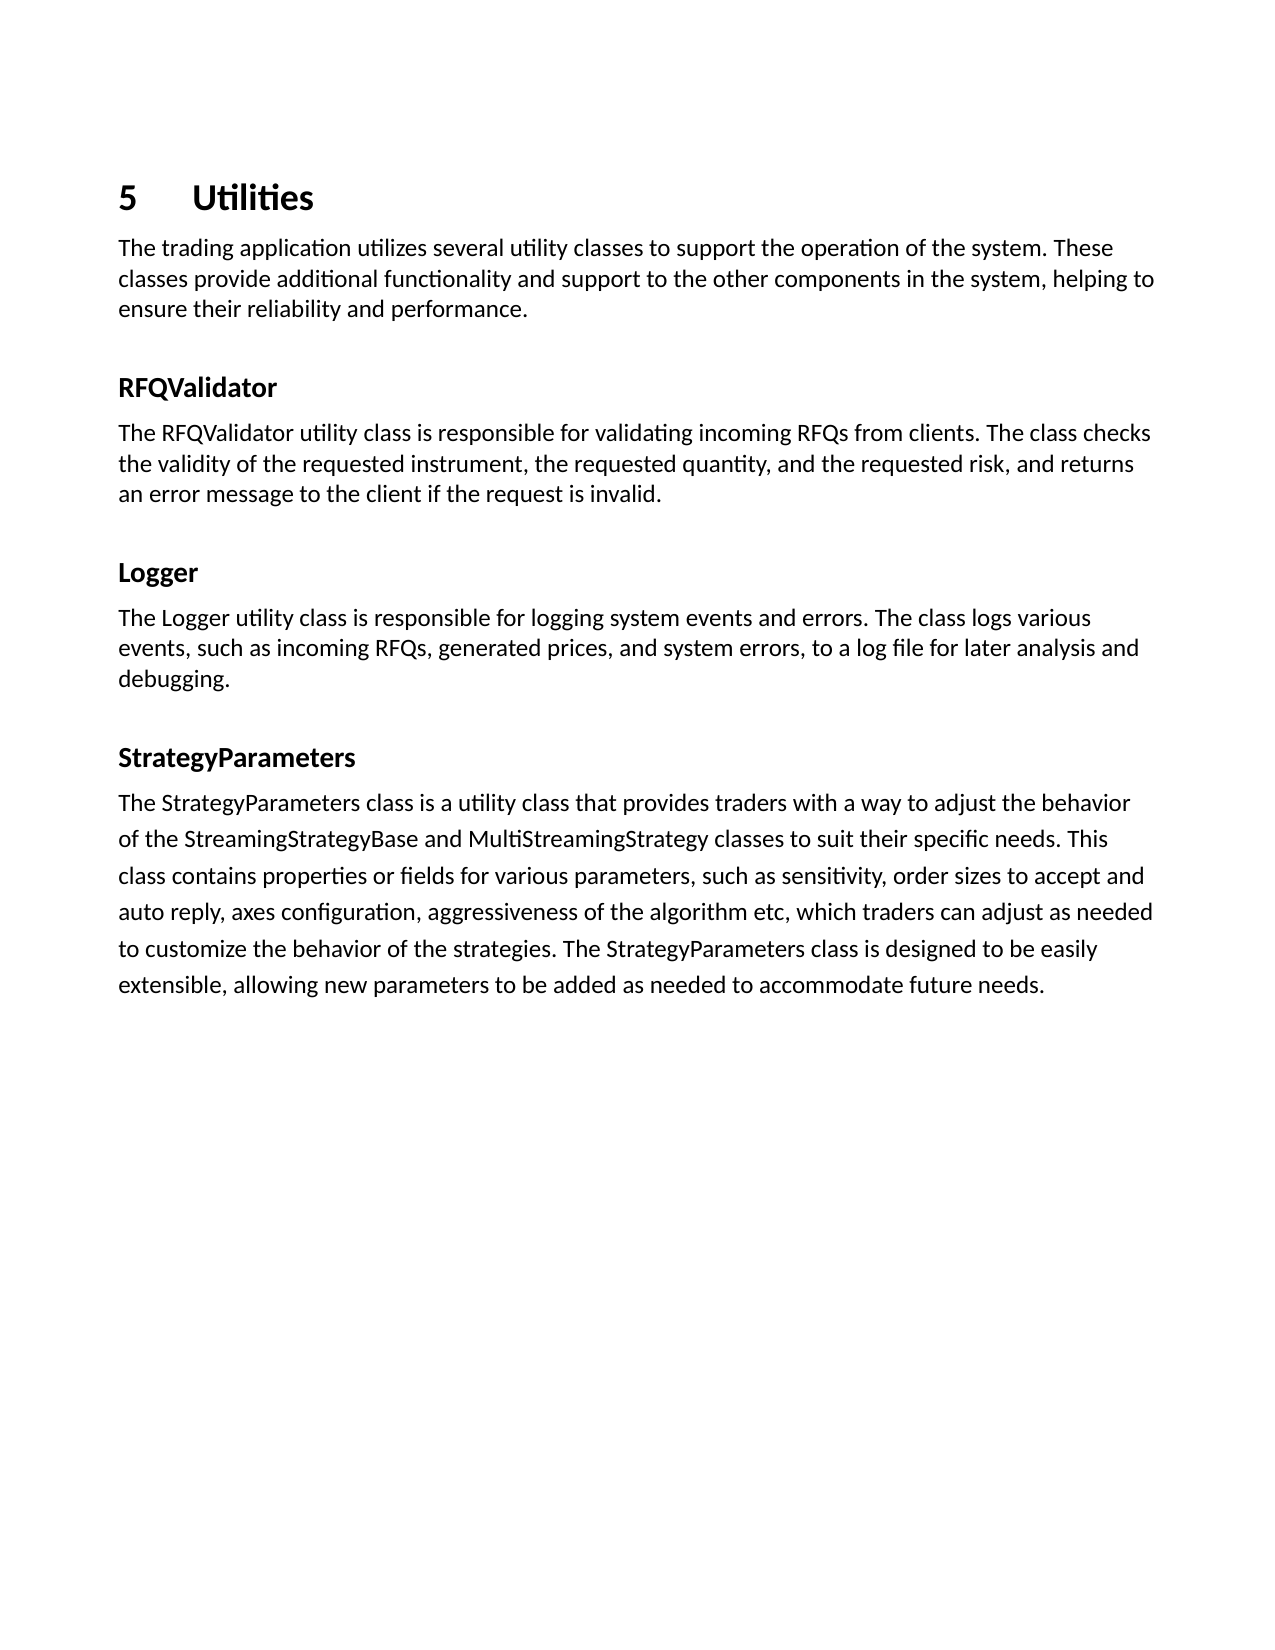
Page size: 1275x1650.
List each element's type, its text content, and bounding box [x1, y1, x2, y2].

subtitle RFQValidator [118, 369, 1157, 405]
subtitle Utilities [118, 174, 1157, 220]
text The Logger utility class is responsible for logging system events and errors. The class logs various events, such as incoming RFQs, generated prices, and system errors, to a log file for later analysis and debugging. [118, 602, 1157, 693]
subtitle Logger [118, 554, 1157, 589]
subtitle StrategyParameters [118, 739, 1157, 774]
text The StrategyParameters class is a utility class that provides traders with a way to adjust the behavior of the StreamingStrategyBase and MultiStreamingStrategy classes to suit their specific needs. This class contains properties or fields for various parameters, such as sensitivity, order sizes to accept and auto reply, axes configuration, aggressiveness of the algorithm etc, which traders can adjust as needed to customize the behavior of the strategies. The StrategyParameters class is designed to be easily extensible, allowing new parameters to be added as needed to accommodate future needs. [118, 787, 1157, 1000]
text The trading application utilizes several utility classes to support the operation of the system. These classes provide additional functionality and support to the other components in the system, helping to ensure their reliability and performance. [118, 232, 1157, 324]
text The RFQValidator utility class is responsible for validating incoming RFQs from clients. The class checks the validity of the requested instrument, the requested quantity, and the requested risk, and returns an error message to the client if the request is invalid. [118, 417, 1157, 509]
